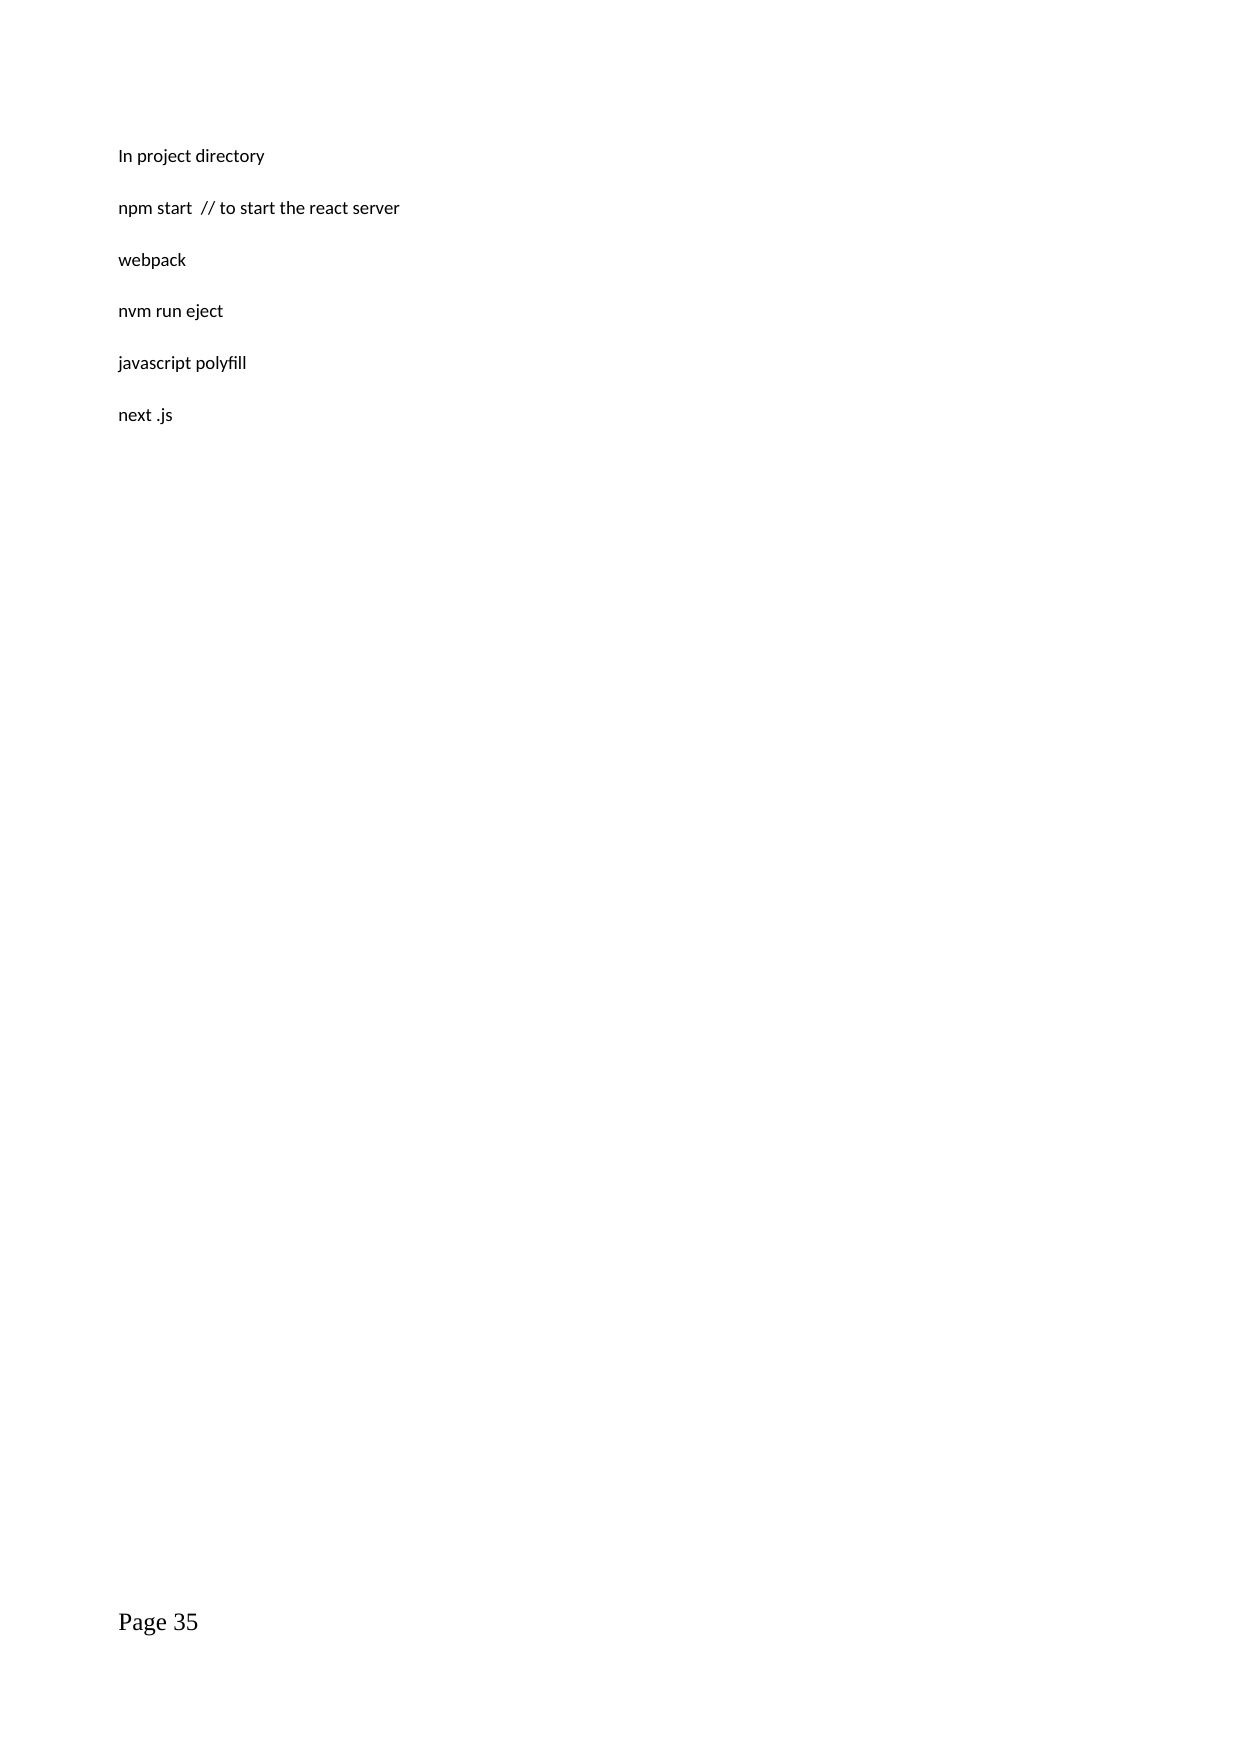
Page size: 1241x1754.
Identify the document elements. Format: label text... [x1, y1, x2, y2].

text javascript polyfill [118, 352, 1122, 374]
text nvm run eject [118, 300, 1122, 323]
text In project directory [118, 144, 1122, 167]
text next .js [118, 403, 1122, 426]
text npm start // to start the react server [118, 196, 1122, 219]
text webpack [118, 248, 1122, 271]
